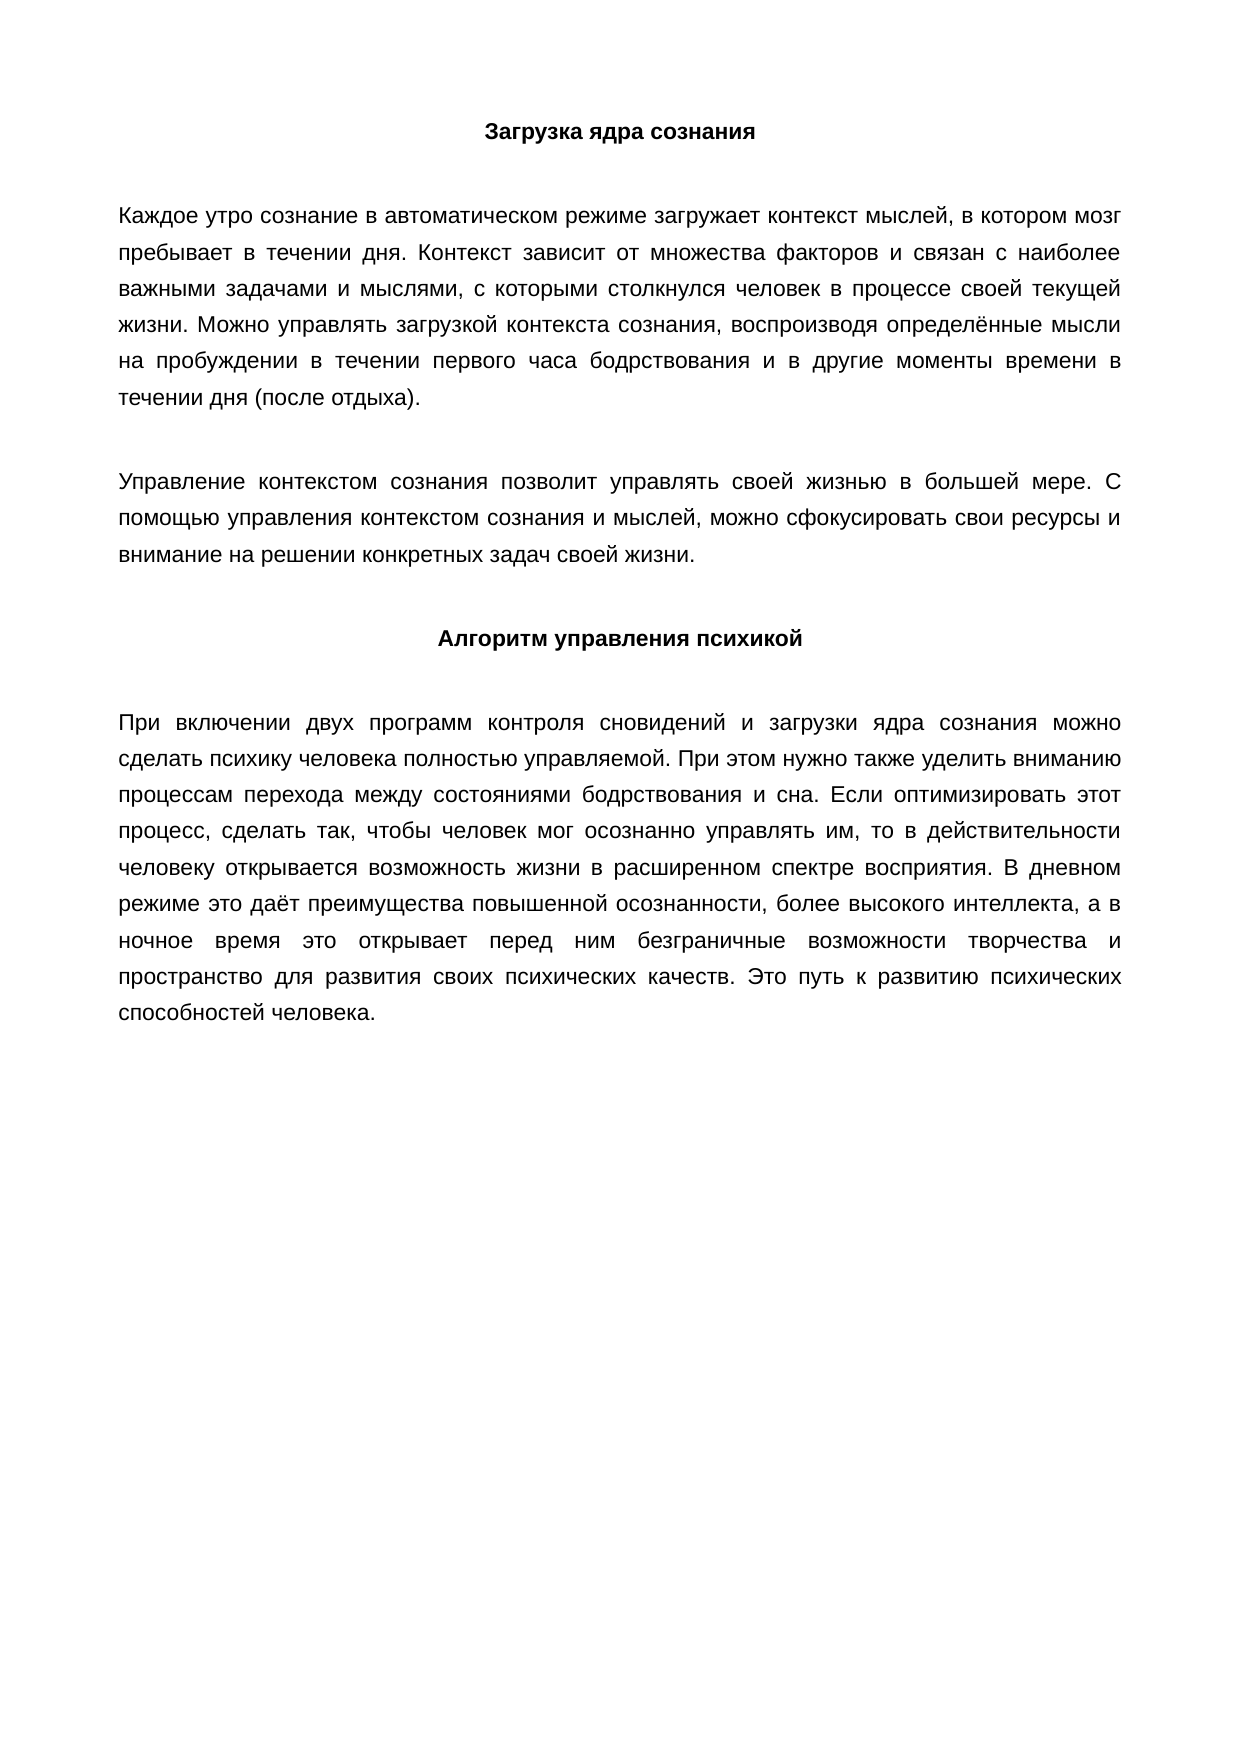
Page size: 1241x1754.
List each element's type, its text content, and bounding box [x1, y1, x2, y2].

text При включении двух программ контроля сновидений и загрузки ядра сознания можно сделать психику человека полностью управляемой. При этом нужно также уделить вниманию процессам перехода между состояниями бодрствования и сна. Если оптимизировать этот процесс, сделать так, чтобы человек мог осознанно управлять им, то в действительности человеку открывается возможность жизни в расширенном спектре восприятия. В дневном режиме это даёт преимущества повышенной осознанности, более высокого интеллекта, а в ночное время это открывает перед ним безграничные возможности творчества и пространство для развития своих психических качеств. Это путь к развитию психических способностей человека. [118, 708, 1122, 1026]
text Управление контекстом сознания позволит управлять своей жизнью в большей мере. С помощью управления контекстом сознания и мыслей, можно сфокусировать свои ресурсы и внимание на решении конкретных задач своей жизни. [118, 468, 1122, 567]
text Каждое утро сознание в автоматическом режиме загружает контекст мыслей, в котором мозг пребывает в течении дня. Контекст зависит от множества факторов и связан с наиболее важными задачами и мыслями, с которыми столкнулся человек в процессе своей текущей жизни. Можно управлять загрузкой контекста сознания, воспроизводя определённые мысли на пробуждении в течении первого часа бодрствования и в другие моменты времени в течении дня (после отдыха). [118, 202, 1122, 410]
text Загрузка ядра сознания [118, 118, 1122, 144]
text Алгоритм управления психикой [118, 624, 1122, 651]
